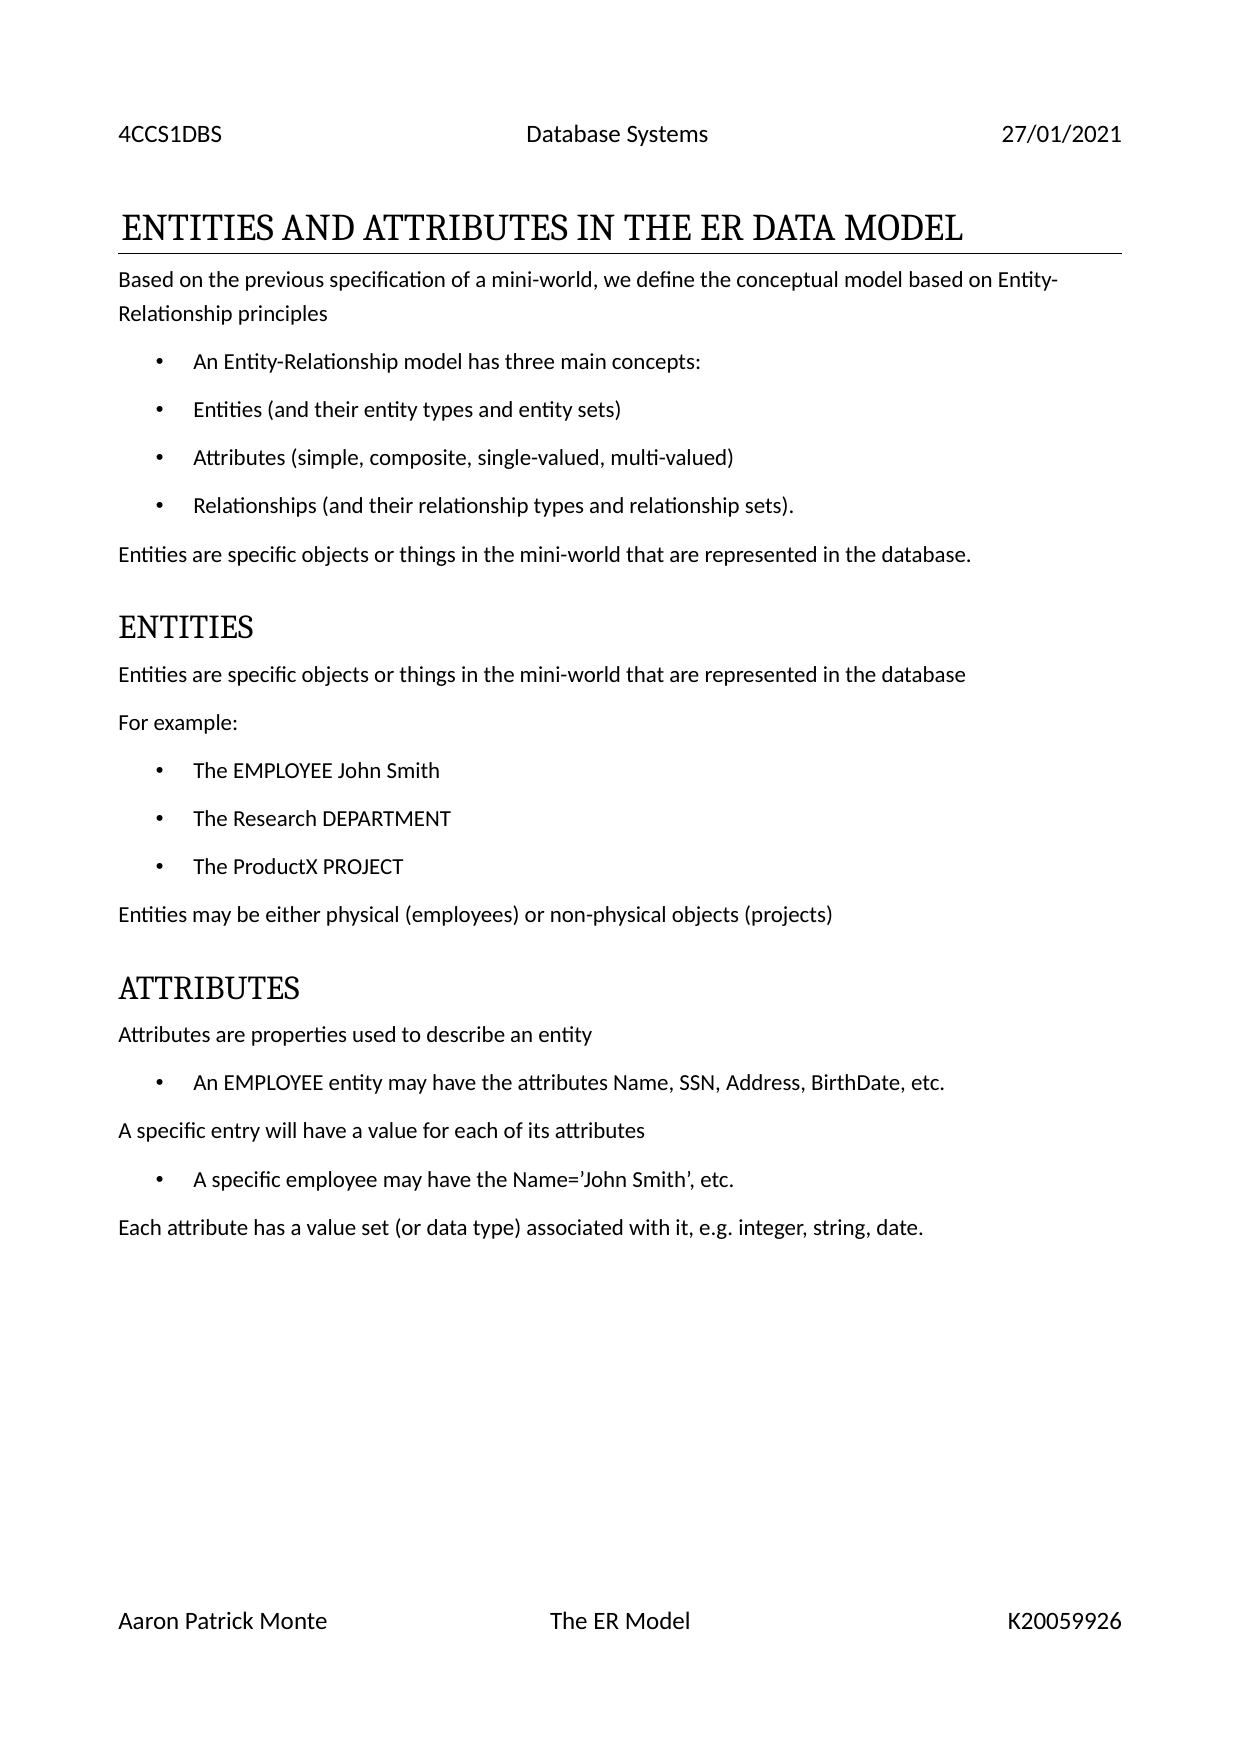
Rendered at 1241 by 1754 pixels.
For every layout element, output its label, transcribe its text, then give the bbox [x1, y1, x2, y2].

list Relationships (and their relationship types and relationship sets). [156, 492, 1122, 520]
list An Entity-Relationship model has three main concepts: [156, 347, 1122, 375]
text Entities are specific objects or things in the mini-world that are represented in the database [118, 660, 1122, 688]
list A specific employee may have the Name=’John Smith’, etc. [156, 1165, 1122, 1193]
list The EMPLOYEE John Smith [156, 756, 1122, 784]
list The Research DEPARTMENT [156, 804, 1122, 832]
text Based on the previous specification of a mini-world, we define the conceptual model based on Entity-Relationship principles [118, 266, 1122, 327]
text Each attribute has a value set (or data type) associated with it, e.g. integer, string, date. [118, 1213, 1122, 1241]
text Entities may be either physical (employees) or non-physical objects (projects) [118, 900, 1122, 928]
subtitle Attributes [118, 969, 1122, 1008]
list An EMPLOYEE entity may have the attributes Name, SSN, Address, BirthDate, etc. [156, 1068, 1122, 1097]
text Attributes are properties used to describe an entity [118, 1020, 1122, 1048]
text A specific entry will have a value for each of its attributes [118, 1117, 1122, 1145]
subtitle Entities [118, 609, 1122, 647]
list The ProductX PROJECT [156, 852, 1122, 880]
text Entities are specific objects or things in the mini-world that are represented in the database. [118, 540, 1122, 568]
list Entities (and their entity types and entity sets) [156, 395, 1122, 423]
subtitle Entities and attributes in the er data model [118, 203, 1122, 253]
text For example: [118, 708, 1122, 736]
list Attributes (simple, composite, single-valued, multi-valued) [156, 443, 1122, 472]
